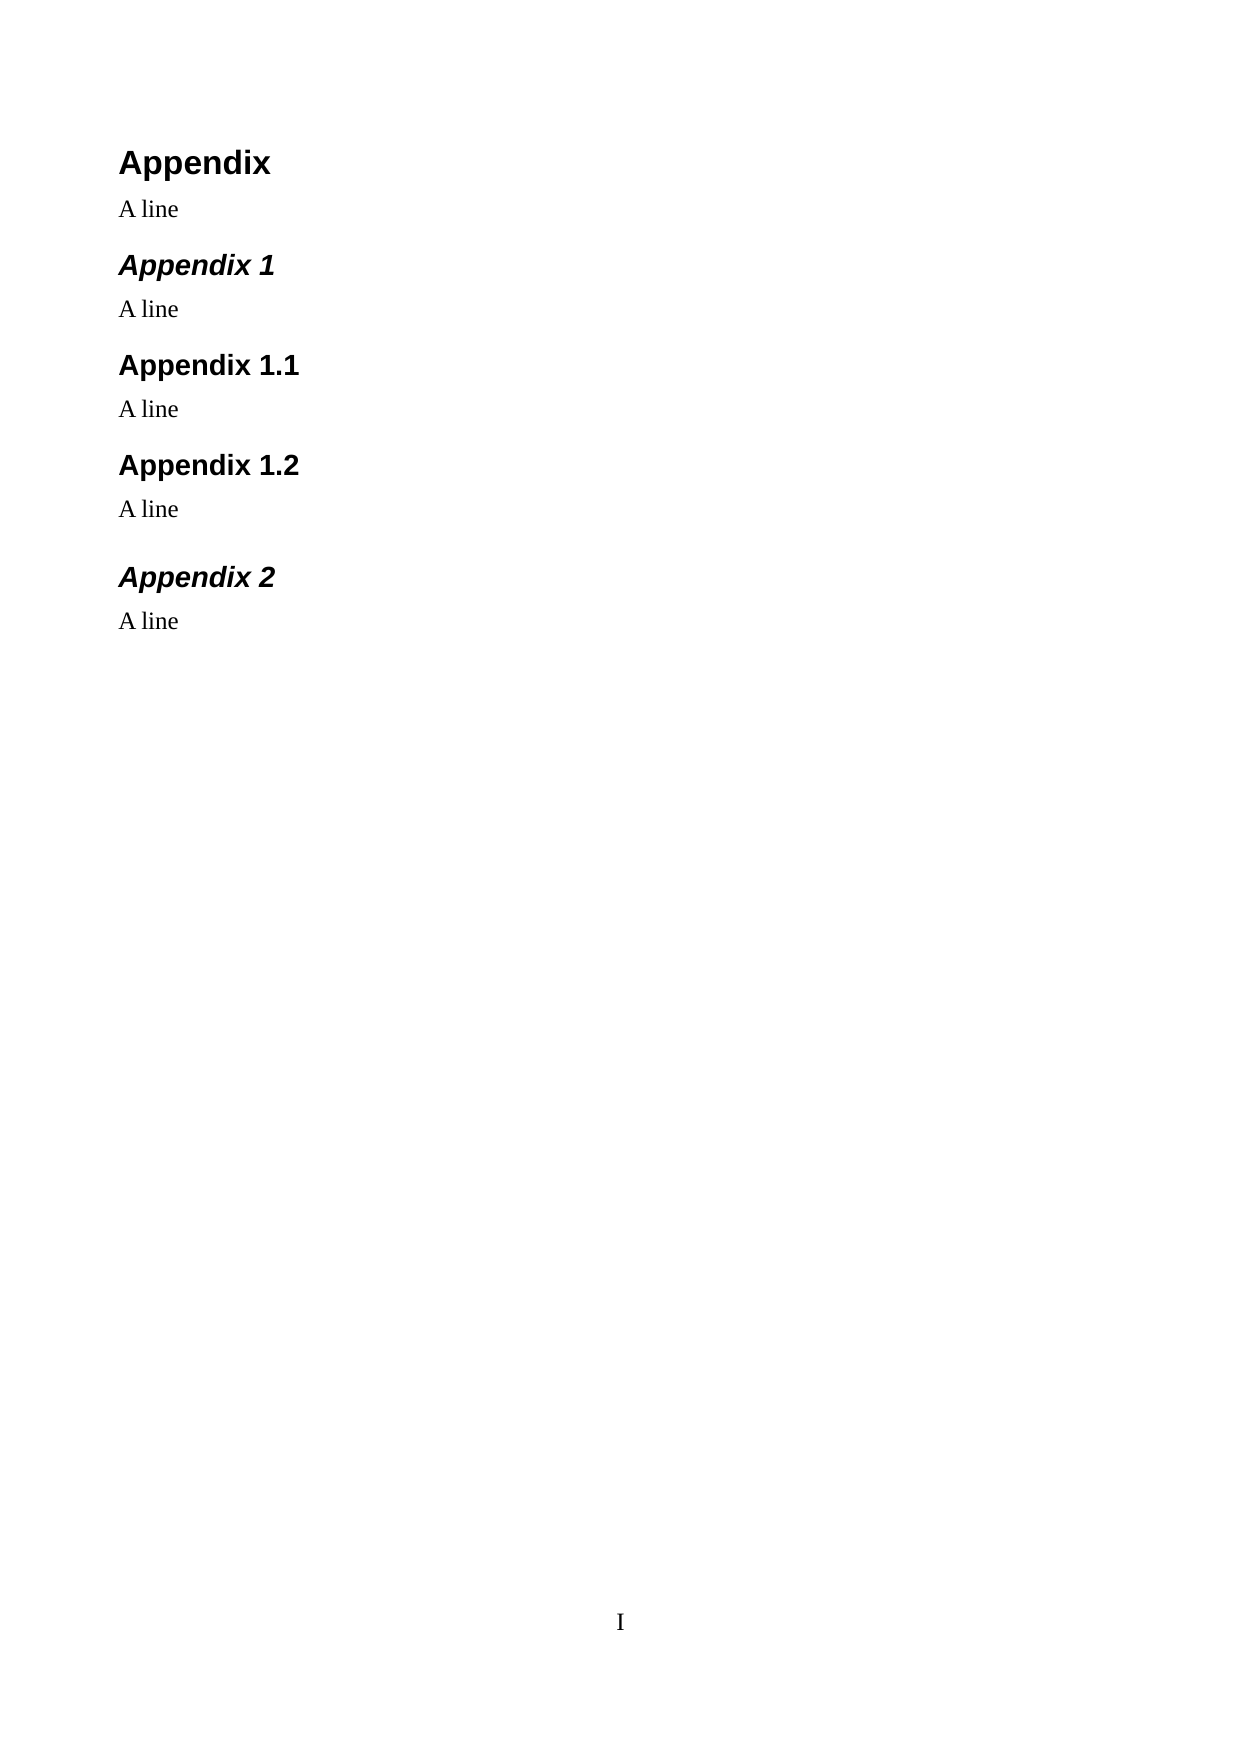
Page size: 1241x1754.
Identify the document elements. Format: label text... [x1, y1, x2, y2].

text A line [118, 294, 1122, 323]
subtitle Appendix 1.2 [118, 448, 1122, 481]
subtitle Appendix 2 [118, 560, 1122, 593]
text A line [118, 394, 1122, 423]
subtitle Appendix [118, 143, 1122, 182]
text A line [118, 606, 1122, 635]
subtitle Appendix 1.1 [118, 348, 1122, 381]
subtitle Appendix 1 [118, 248, 1122, 282]
text A line [118, 194, 1122, 223]
text A line [118, 494, 1122, 522]
